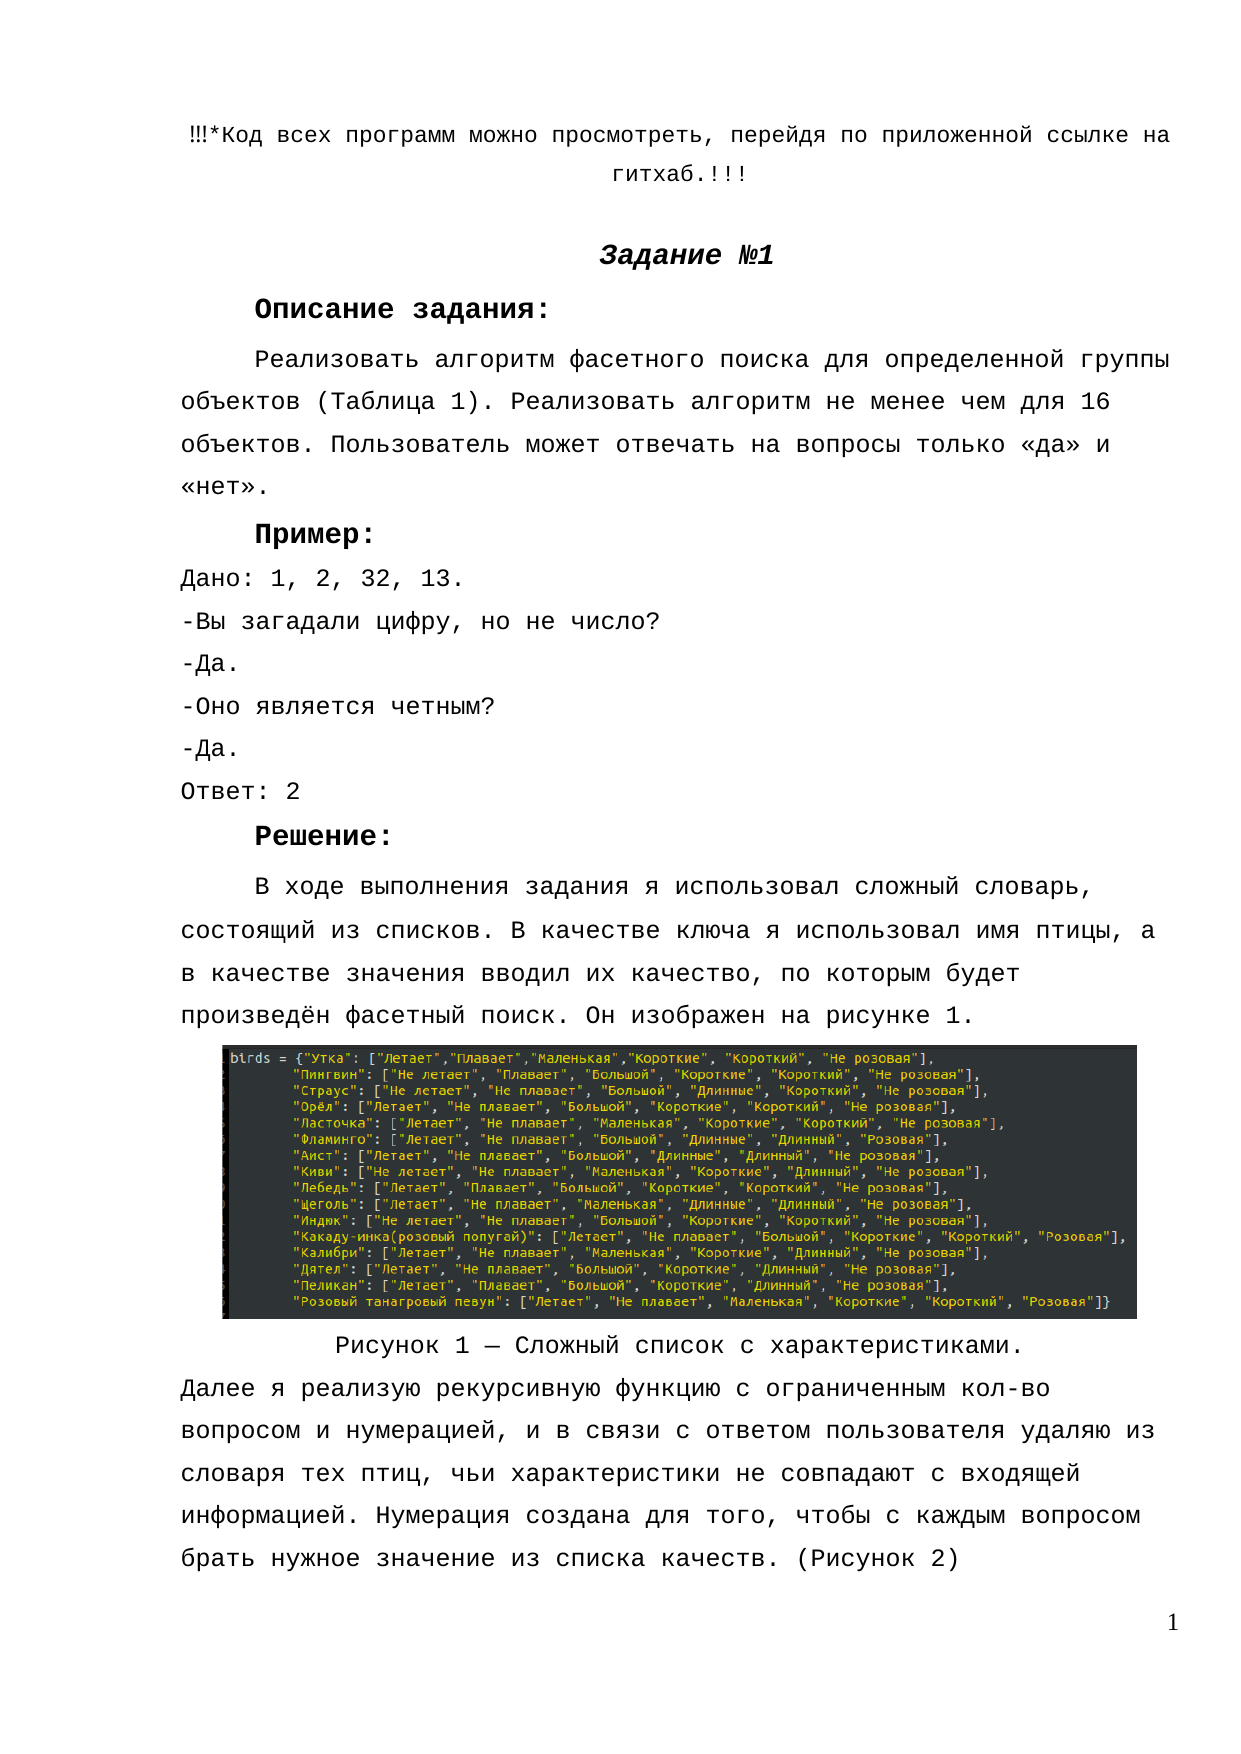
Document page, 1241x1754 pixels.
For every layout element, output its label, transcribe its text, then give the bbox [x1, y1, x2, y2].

text В ходе выполнения задания я использовал сложный словарь, состоящий из списков. В качестве ключа я использовал имя птицы, а в качестве значения вводил их качество, по которым будет произведён фасетный поиск. Он изображен на рисунке 1. [180, 870, 1179, 1031]
text Описание задания: [180, 289, 1179, 327]
picture [222, 1045, 1137, 1319]
text Решение: [180, 821, 1179, 854]
text Реализовать алгоритм фасетного поиска для определенной группы объектов (Таблица 1). Реализовать алгоритм не менее чем для 16 объектов. Пользователь может отвечать на вопросы только «да» и «нет». Пример: Дано: 1, 2, 32, 13. -Вы загадали цифру, но не число? -Да. -Оно является четным? -Да. Ответ: 2 [180, 346, 1179, 807]
text Далее я реализую рекурсивную функцию с ограниченным кол-во вопросом и нумерацией, и в связи с ответом пользователя удаляю из словаря тех птиц, чьи характеристики не совпадают с входящей информацией. Нумерация создана для того, чтобы с каждым вопросом брать нужное значение из списка качеств. (Рисунок 2) [180, 1375, 1179, 1573]
text Рисунок 1 — Сложный список с характеристиками. [180, 1045, 1179, 1361]
text !!!*Код всех программ можно просмотреть, перейдя по приложенной ссылке на гитхаб.!!! [180, 118, 1179, 188]
text Задание №1 [180, 240, 1179, 273]
